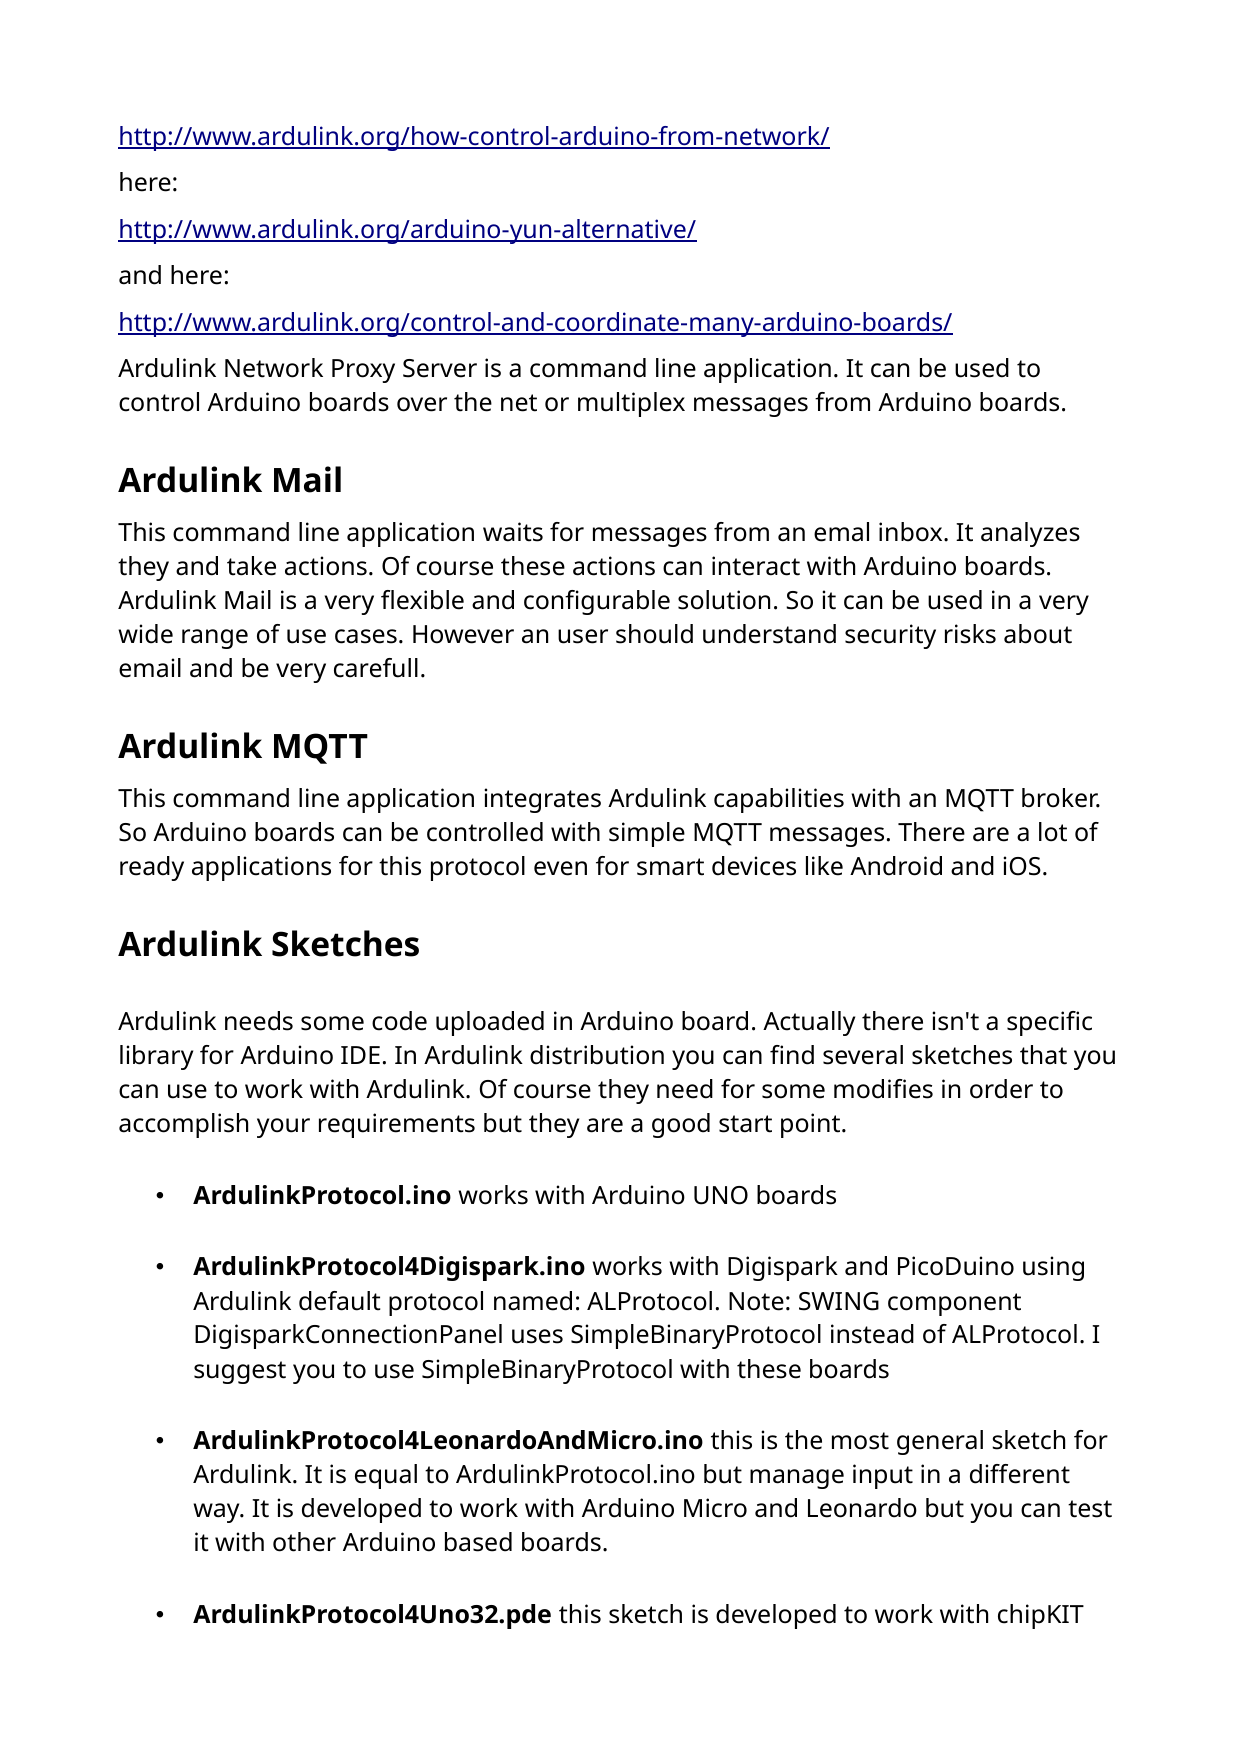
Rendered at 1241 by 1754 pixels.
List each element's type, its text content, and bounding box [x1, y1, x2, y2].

text Ardulink needs some code uploaded in Arduino board. Actually there isn't a specific library for Arduino IDE. In Ardulink distribution you can find several sketches that you can use to work with Ardulink. Of course they need for some modifies in order to accomplish your requirements but they are a good start point. [118, 1004, 1122, 1140]
text http://www.ardulink.org/control-and-coordinate-many-arduino-boards/ [118, 304, 1122, 338]
list ArdulinkProtocol.ino works with Arduino UNO boards [156, 1177, 1122, 1212]
list ArdulinkProtocol4Uno32.pde this sketch is developed to work with chipKIT [156, 1597, 1122, 1631]
text Ardulink Network Proxy Server is a command line application. It can be used to control Arduino boards over the net or multiplex messages from Arduino boards. [118, 351, 1122, 419]
subtitle Ardulink Mail [118, 457, 1122, 502]
text http://www.ardulink.org/arduino-yun-alternative/ [118, 211, 1122, 245]
text http://www.ardulink.org/how-control-arduino-from-network/ [118, 118, 1122, 152]
text This command line application integrates Ardulink capabilities with an MQTT broker. So Arduino boards can be controlled with simple MQTT messages. There are a lot of ready applications for this protocol even for smart devices like Android and iOS. [118, 781, 1122, 883]
subtitle Ardulink Sketches [118, 921, 1122, 966]
text and here: [118, 258, 1122, 292]
list ArdulinkProtocol4Digispark.ino works with Digispark and PicoDuino using Ardulink default protocol named: ALProtocol. Note: SWING component DigisparkConnectionPanel uses SimpleBinaryProtocol instead of ALProtocol. I suggest you to use SimpleBinaryProtocol with these boards [156, 1249, 1122, 1385]
text This command line application waits for messages from an emal inbox. It analyzes they and take actions. Of course these actions can interact with Arduino boards. Ardulink Mail is a very flexible and configurable solution. So it can be used in a very wide range of use cases. However an user should understand security risks about email and be very carefull. [118, 515, 1122, 685]
list ArdulinkProtocol4LeonardoAndMicro.ino this is the most general sketch for Ardulink. It is equal to ArdulinkProtocol.ino but manage input in a different way. It is developed to work with Arduino Micro and Leonardo but you can test it with other Arduino based boards. [156, 1423, 1122, 1559]
subtitle Ardulink MQTT [118, 723, 1122, 768]
text here: [118, 165, 1122, 199]
